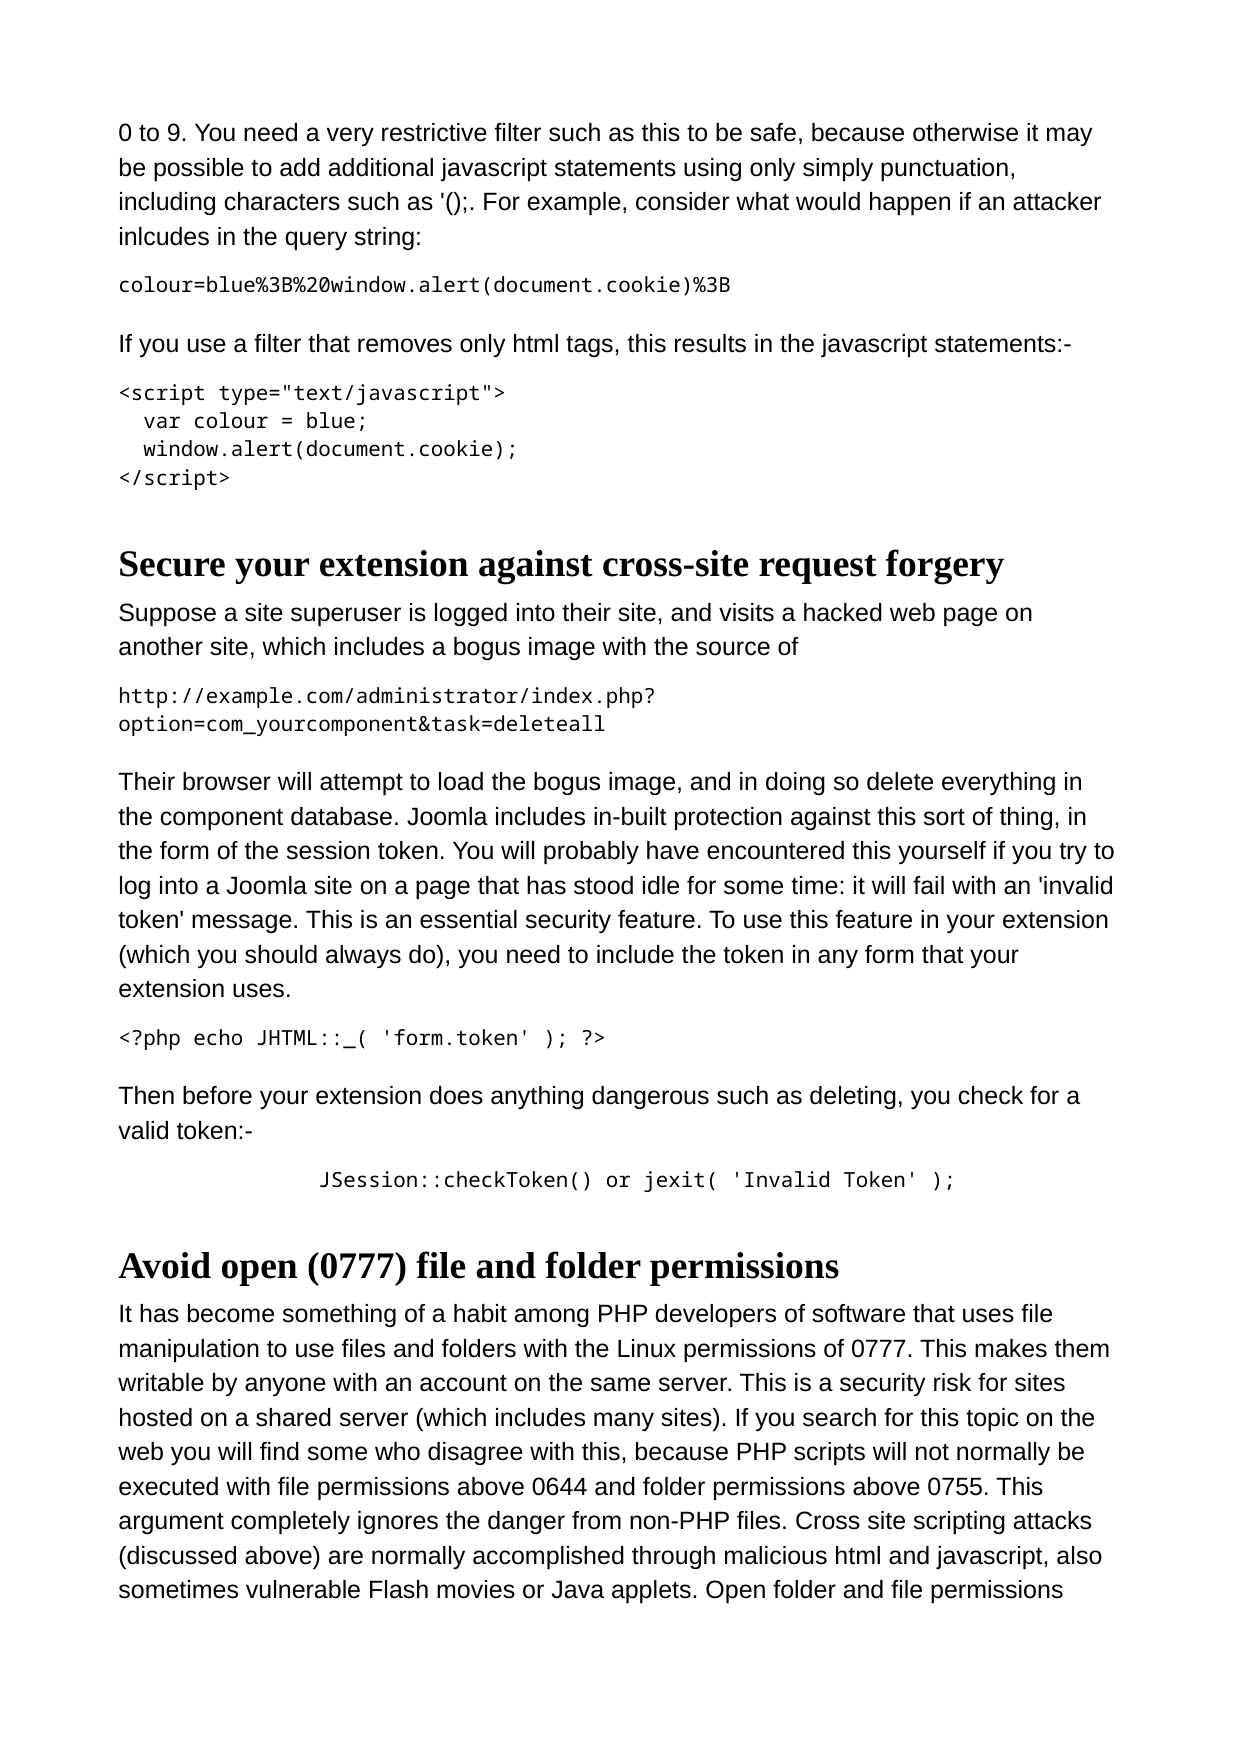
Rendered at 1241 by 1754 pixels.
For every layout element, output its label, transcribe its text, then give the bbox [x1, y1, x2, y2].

text window.alert(document.cookie); [118, 434, 1122, 463]
text <?php echo JHTML::_( 'form.token' ); ?> [118, 1023, 1122, 1052]
text Suppose a site superuser is logged into their site, and visits a hacked web page on another site, which includes a bogus image with the source of [118, 597, 1122, 661]
text It has become something of a habit among PHP developers of software that uses file manipulation to use files and folders with the Linux permissions of 0777. This makes them writable by anyone with an account on the same server. This is a security risk for sites hosted on a shared server (which includes many sites). If you search for this topic on the web you will find some who disagree with this, because PHP scripts will not normally be executed with file permissions above 0644 and folder permissions above 0755. This argument completely ignores the danger from non-PHP files. Cross site scripting attacks (discussed above) are normally accomplished through malicious html and javascript, also sometimes vulnerable Flash movies or Java applets. Open folder and file permissions [118, 1299, 1122, 1604]
subtitle Secure your extension against cross-site request forgery [118, 542, 1122, 585]
text Then before your extension does anything dangerous such as deleting, you check for a valid token:- [118, 1081, 1122, 1144]
text </script> [118, 463, 1122, 492]
text 0 to 9. You need a very restrictive filter such as this to be safe, because otherwise it may be possible to add additional javascript statements using only simply punctuation, including characters such as '();. For example, consider what would happen if an attacker inlcudes in the query string: [118, 118, 1122, 250]
text Their browser will attempt to load the bogus image, and in doing so delete everything in the component database. Joomla includes in-built protection against this sort of thing, in the form of the session token. You will probably have encountered this yourself if you try to log into a Joomla site on a page that has stood idle for some time: it will fail with an 'invalid token' message. This is an essential security feature. To use this feature in your extension (which you should always do), you need to include the token in any form that your extension uses. [118, 767, 1122, 1003]
subtitle Avoid open (0777) file and folder permissions [118, 1244, 1122, 1287]
text <script type="text/javascript"> [118, 378, 1122, 406]
text If you use a filter that removes only html tags, this results in the javascript statements:- [118, 328, 1122, 357]
text JSession::checkToken() or jexit( 'Invalid Token' ); [118, 1165, 1122, 1193]
text var colour = blue; [118, 406, 1122, 434]
text http://example.com/administrator/index.php?option=com_yourcomponent&task=deleteall [118, 681, 1122, 738]
text colour=blue%3B%20window.alert(document.cookie)%3B [118, 271, 1122, 299]
